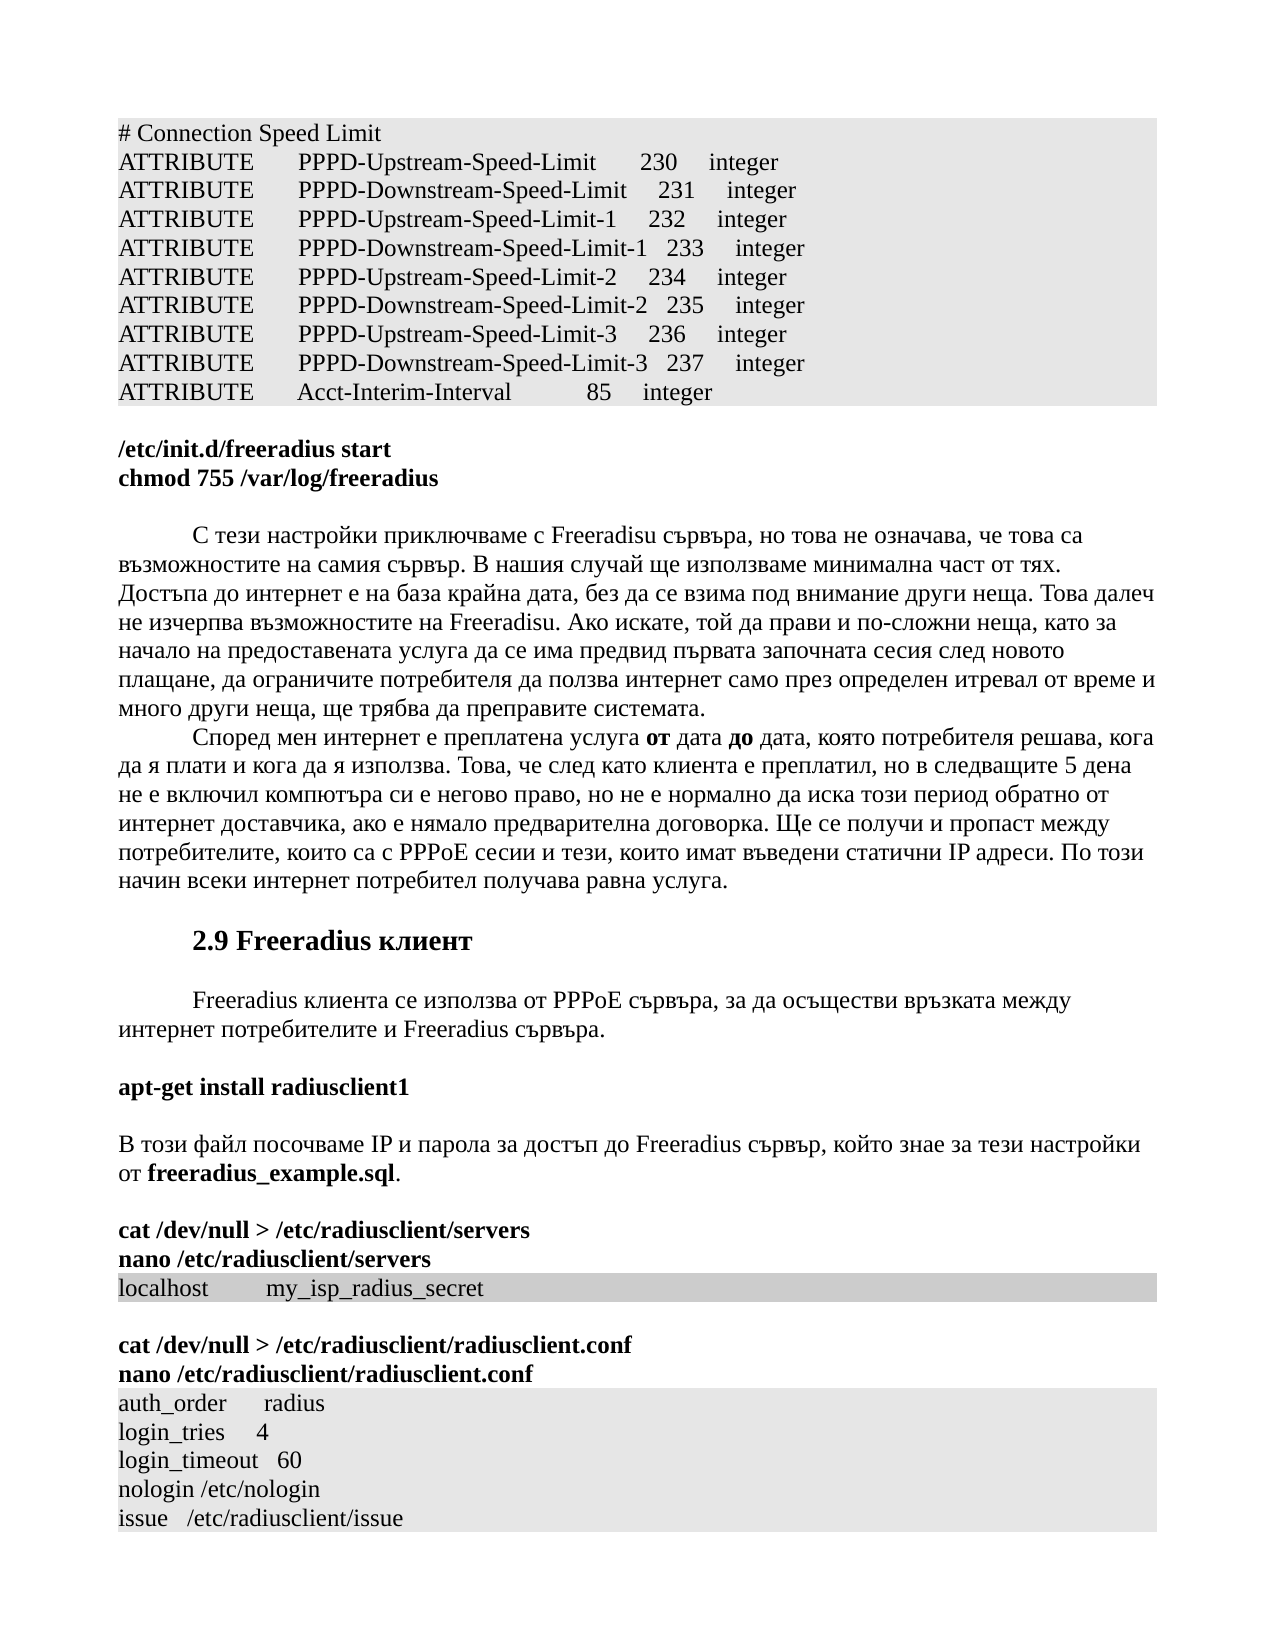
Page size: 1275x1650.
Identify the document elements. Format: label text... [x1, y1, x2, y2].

text localhost my_isp_radius_secret [118, 1273, 1157, 1302]
text 2.9 Freeradius клиент [118, 923, 1157, 957]
text С тези настройки приключваме с Freeradisu сървъра, но това не означава, че това са възможностите на самия сървър. В нашия случай ще използваме минимална част от тях. Достъпа до интернет е на база крайна дата, без да се взима под внимание други неща. Това далеч не изчерпва възможностите на Freeradisu. Ако искате, той да прави и по-сложни неща, като за начало на предоставената услуга да се има предвид първата започната сесия след новото плащане, да ограничите потребителя да ползва интернет само през определен итревал от време и много други неща, ще трябва да преправите системата. [118, 521, 1157, 722]
text # Connection Speed Limit [118, 118, 1157, 147]
text ATTRIBUTE PPPD-Downstream-Speed-Limit-1 233 integer [118, 233, 1157, 262]
text В този файл посочваме IP и парола за достъп до Freeradius сървър, който знае за тези настройки от freeradius_example.sql. [118, 1129, 1157, 1187]
text ATTRIBUTE PPPD-Upstream-Speed-Limit-3 236 integer [118, 319, 1157, 348]
text ATTRIBUTE PPPD-Upstream-Speed-Limit-1 232 integer [118, 204, 1157, 233]
text cat /dev/null > /etc/radiusclient/radiusclient.conf [118, 1330, 1157, 1359]
text issue /etc/radiusclient/issue [118, 1503, 1157, 1532]
text ATTRIBUTE PPPD-Downstream-Speed-Limit-3 237 integer [118, 348, 1157, 377]
text login_tries 4 [118, 1417, 1157, 1445]
text ATTRIBUTE PPPD-Upstream-Speed-Limit-2 234 integer [118, 262, 1157, 291]
text nano /etc/radiusclient/servers [118, 1244, 1157, 1273]
text ATTRIBUTE PPPD-Downstream-Speed-Limit 231 integer [118, 176, 1157, 204]
text ATTRIBUTE PPPD-Downstream-Speed-Limit-2 235 integer [118, 291, 1157, 319]
text chmod 755 /var/log/freeradius [118, 463, 1157, 492]
text ATTRIBUTE PPPD-Upstream-Speed-Limit 230 integer [118, 147, 1157, 176]
text /etc/init.d/freeradius start [118, 434, 1157, 463]
text auth_order radius [118, 1388, 1157, 1417]
text nano /etc/radiusclient/radiusclient.conf [118, 1359, 1157, 1388]
text login_timeout 60 [118, 1445, 1157, 1474]
text ATTRIBUTE Acct-Interim-Interval 85 integer [118, 377, 1157, 406]
text nologin /etc/nologin [118, 1474, 1157, 1503]
text apt-get install radiusclient1 [118, 1072, 1157, 1100]
text Freeradius клиента се използва от PPPoE сървъра, за да осъществи връзката между интернет потребителите и Freeradius сървъра. [118, 985, 1157, 1043]
text Според мен интернет е преплатена услуга от дата до дата, която потребителя решава, кога да я плати и кога да я използва. Това, че след като клиента е преплатил, но в следващите 5 дена не е включил компютъра си е негово право, но не е нормално да иска този период обратно от интернет доставчика, ако е нямало предварителна договорка. Ще се получи и пропаст между потребителите, които са с PPPoE сесии и тези, които имат въведени статични IP адреси. По този начин всеки интернет потребител получава равна услуга. [118, 722, 1157, 894]
text cat /dev/null > /etc/radiusclient/servers [118, 1215, 1157, 1244]
